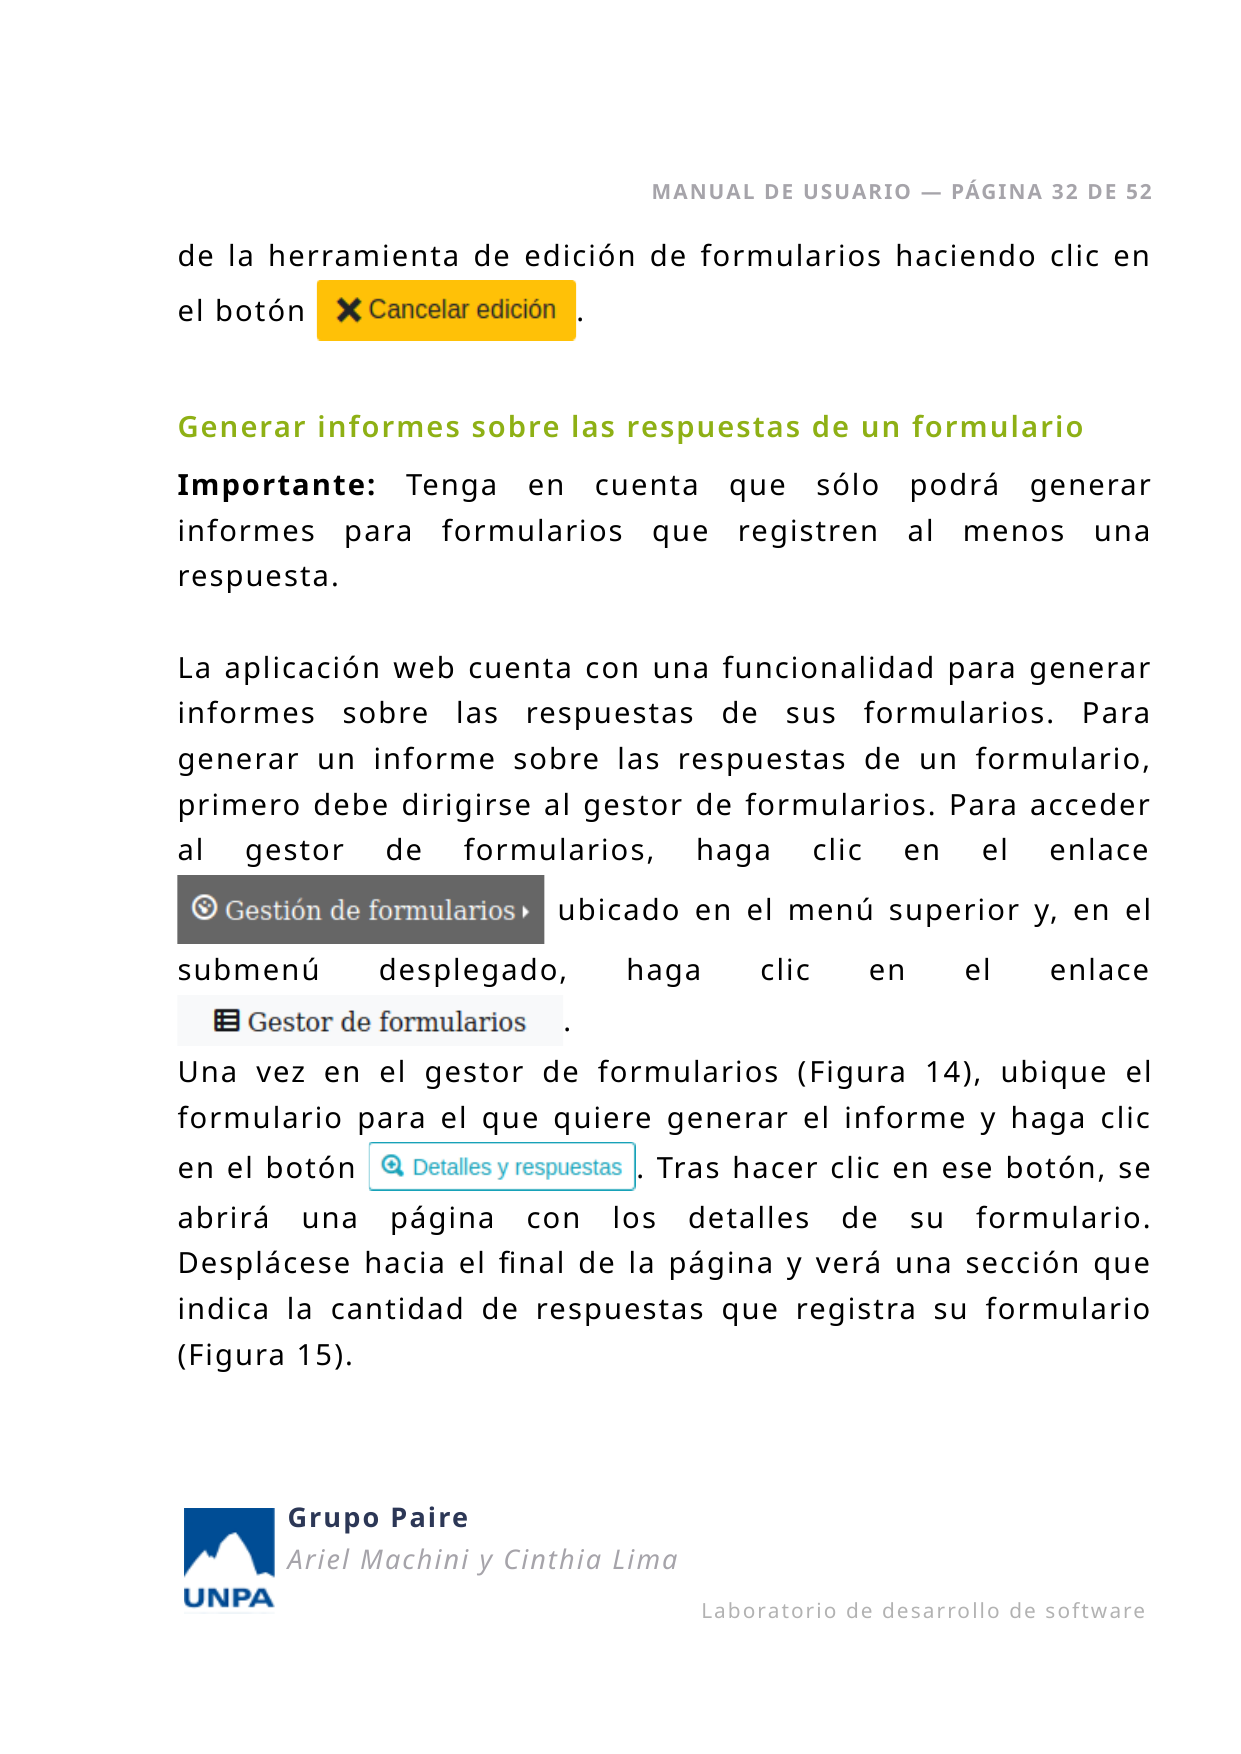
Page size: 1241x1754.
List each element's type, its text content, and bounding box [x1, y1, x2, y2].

text Una vez en el gestor de formularios (Figura 14), ubique el formulario para el que quiere generar el informe y haga clic en el botón . Tras hacer clic en ese botón, se abrirá una página con los detalles de su formulario. Desplácese hacia el final de la página y verá una sección que indica la cantidad de respuestas que registra su formulario (Figura 15). [177, 1051, 1152, 1373]
picture [177, 875, 545, 944]
text La aplicación web cuenta con una funcionalidad para generar informes sobre las respuestas de sus formularios. Para generar un informe sobre las respuestas de un formulario, primero debe dirigirse al gestor de formularios. Para acceder al gestor de formularios, haga clic en el enlace ubicado en el menú superior y, en el submenú desplegado, haga clic en el enlace . [177, 647, 1152, 1045]
picture [368, 1142, 636, 1191]
text de la herramienta de edición de formularios haciendo clic en el botón . [177, 235, 1152, 340]
picture [177, 995, 564, 1046]
subtitle Generar informes sobre las respuestas de un formulario [177, 406, 1152, 446]
picture [316, 280, 577, 341]
text Importante: Tenga en cuenta que sólo podrá generar informes para formularios que registren al menos una respuesta. [177, 464, 1152, 595]
picture [184, 1508, 275, 1614]
